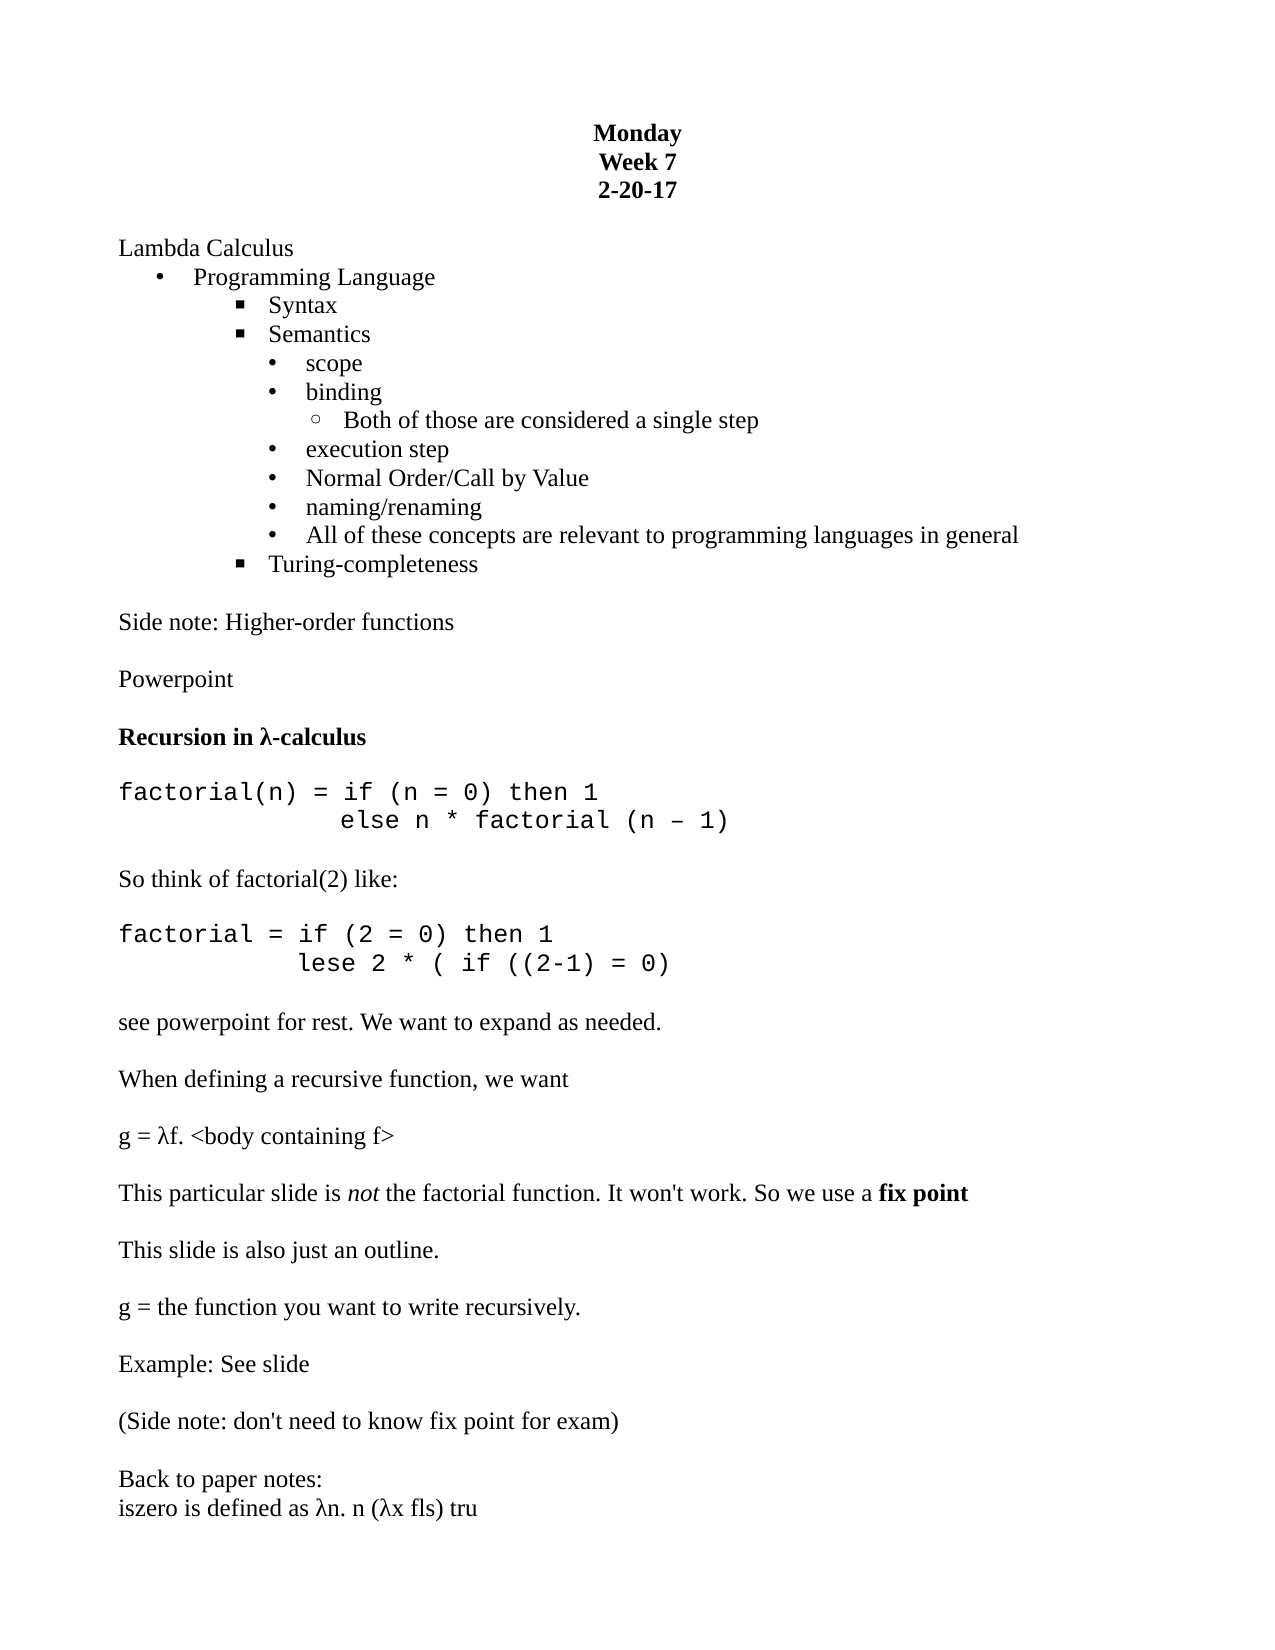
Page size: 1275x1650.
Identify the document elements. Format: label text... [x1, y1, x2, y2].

text g = the function you want to write recursively. [118, 1292, 1157, 1321]
text So think of factorial(2) like: [118, 864, 1157, 893]
text see powerpoint for rest. We want to expand as needed. [118, 1007, 1157, 1036]
list Normal Order/Call by Value [268, 463, 1157, 492]
text 2-20-17 [118, 176, 1157, 204]
list binding [268, 377, 1157, 406]
list naming/renaming [268, 492, 1157, 521]
text (Side note: don't need to know fix point for exam) [118, 1406, 1157, 1435]
text iszero is defined as λn. n (λx fls) tru [118, 1493, 1157, 1521]
text Monday [118, 118, 1157, 147]
text Week 7 [118, 147, 1157, 176]
text else n * factorial (n – 1) [118, 808, 1157, 836]
list Semantics [231, 319, 1157, 348]
list Turing-completeness [231, 549, 1157, 578]
text Side note: Higher-order functions [118, 607, 1157, 636]
list Syntax [231, 291, 1157, 319]
list Programming Language [156, 262, 1157, 291]
text When defining a recursive function, we want [118, 1064, 1157, 1093]
text factorial(n) = if (n = 0) then 1 [118, 779, 1157, 808]
text Lambda Calculus [118, 233, 1157, 262]
list Both of those are considered a single step [306, 406, 1157, 434]
list execution step [268, 434, 1157, 463]
text This slide is also just an outline. [118, 1235, 1157, 1264]
text This particular slide is not the factorial function. It won't work. So we use a fix point [118, 1178, 1157, 1207]
text Recursion in λ-calculus [118, 722, 1157, 751]
list scope [268, 348, 1157, 377]
text factorial = if (2 = 0) then 1 [118, 922, 1157, 950]
text Back to paper notes: [118, 1464, 1157, 1493]
text g = λf. <body containing f> [118, 1121, 1157, 1150]
list All of these concepts are relevant to programming languages in general [268, 521, 1157, 549]
text Powerpoint [118, 664, 1157, 693]
text Example: See slide [118, 1349, 1157, 1378]
text lese 2 * ( if ((2-1) = 0) [118, 950, 1157, 978]
